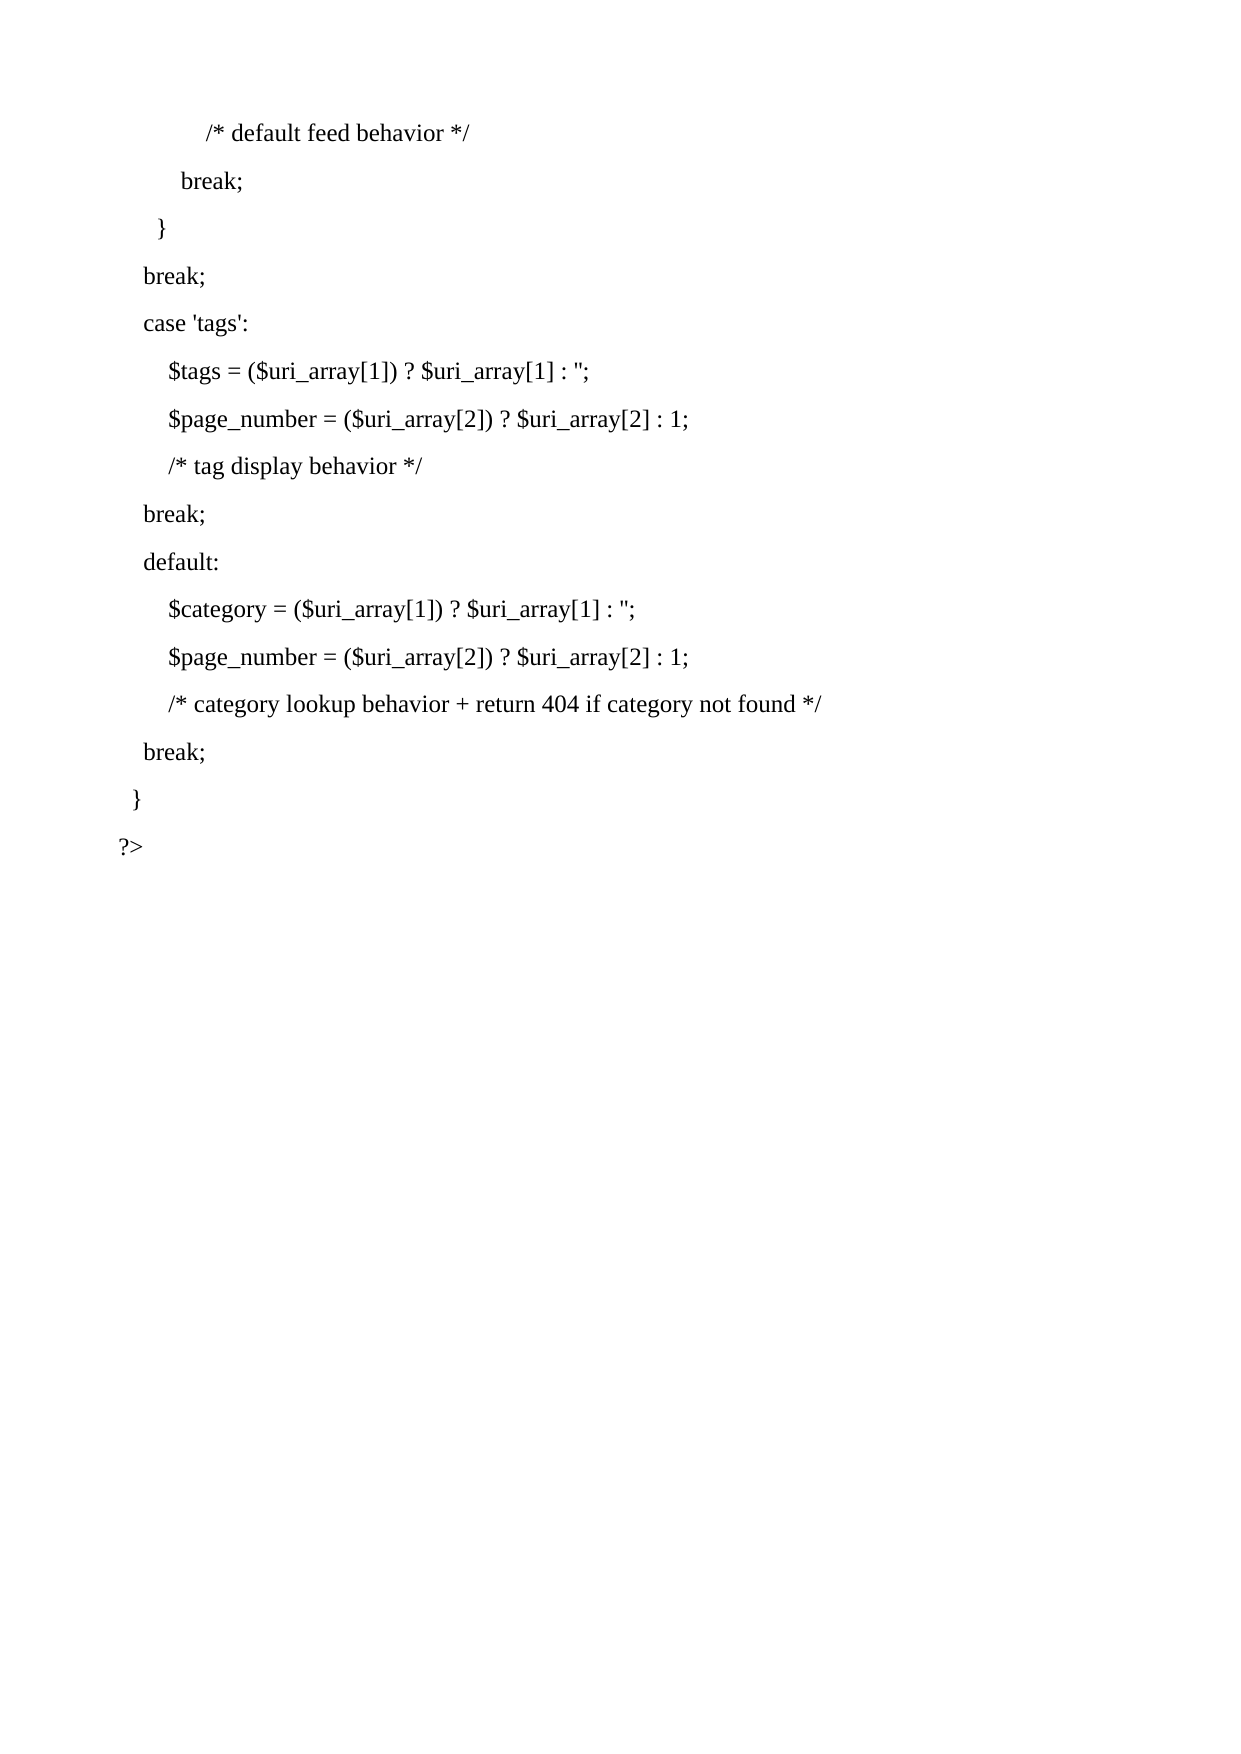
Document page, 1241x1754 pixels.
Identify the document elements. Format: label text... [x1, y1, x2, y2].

text } [118, 213, 1122, 242]
text } [118, 784, 1122, 813]
text /* tag display behavior */ [118, 451, 1122, 480]
text /* default feed behavior */ [118, 118, 1122, 147]
text default: [118, 547, 1122, 575]
text $tags = ($uri_array[1]) ? $uri_array[1] : ''; [118, 356, 1122, 385]
text /* category lookup behavior + return 404 if category not found */ [118, 689, 1122, 718]
text break; [118, 166, 1122, 194]
text break; [118, 499, 1122, 528]
text ?> [118, 832, 1122, 861]
text case 'tags': [118, 308, 1122, 337]
text $page_number = ($uri_array[2]) ? $uri_array[2] : 1; [118, 404, 1122, 432]
text $category = ($uri_array[1]) ? $uri_array[1] : ''; [118, 594, 1122, 623]
text break; [118, 737, 1122, 766]
text $page_number = ($uri_array[2]) ? $uri_array[2] : 1; [118, 642, 1122, 671]
text break; [118, 261, 1122, 290]
